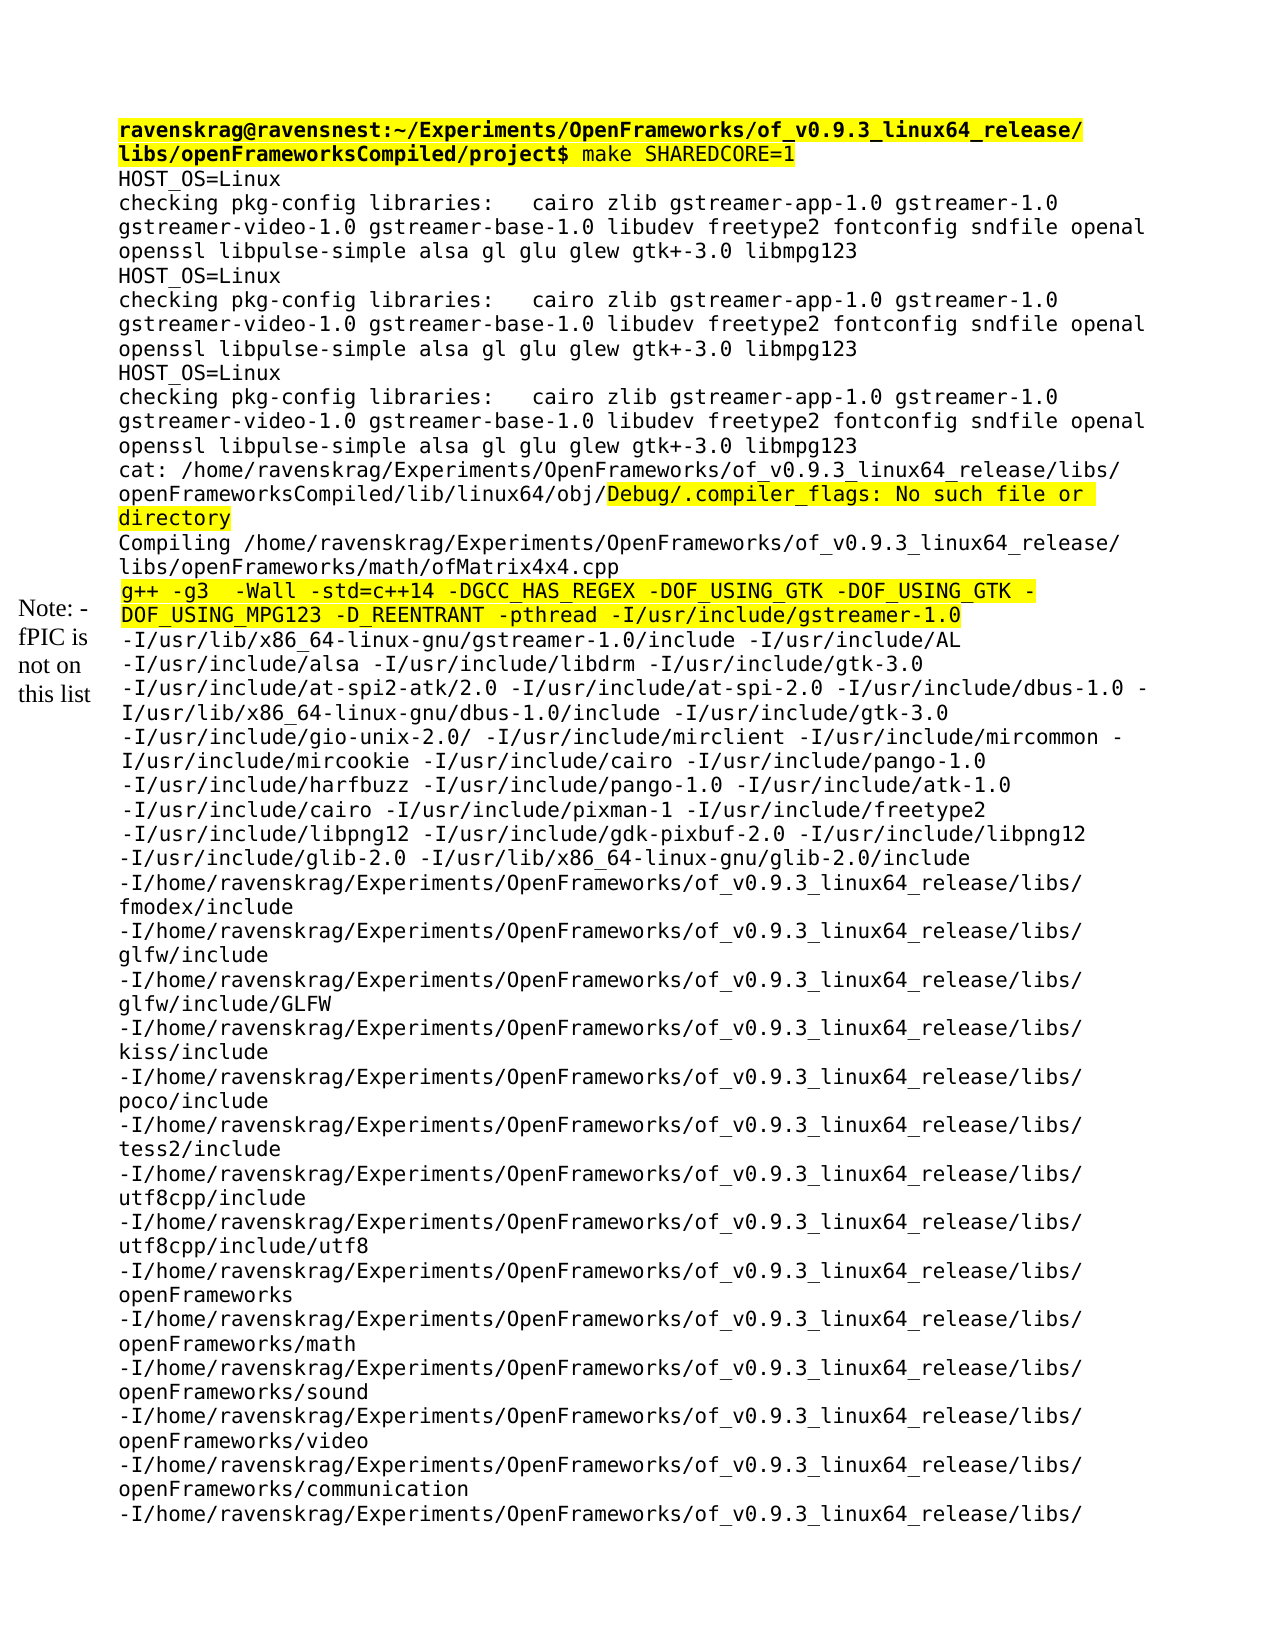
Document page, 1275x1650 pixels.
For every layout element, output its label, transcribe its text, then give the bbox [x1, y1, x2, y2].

text g++ -g3 -Wall -std=c++14 -DGCC_HAS_REGEX -DOF_USING_GTK -DOF_USING_GTK -DOF_USING_MPG123 -D_REENTRANT -pthread -I/usr/include/gstreamer-1.0 -I/usr/lib/x86_64-linux-gnu/gstreamer-1.0/include -I/usr/include/AL -I/usr/include/alsa -I/usr/include/libdrm -I/usr/include/gtk-3.0 -I/usr/include/at-spi2-atk/2.0 -I/usr/include/at-spi-2.0 -I/usr/include/dbus-1.0 -I/usr/lib/x86_64-linux-gnu/dbus-1.0/include -I/usr/include/gtk-3.0 -I/usr/include/gio-unix-2.0/ -I/usr/include/mirclient -I/usr/include/mircommon -I/usr/include/mircookie -I/usr/include/cairo -I/usr/include/pango-1.0 -I/usr/include/harfbuzz -I/usr/include/pango-1.0 -I/usr/include/atk-1.0 -I/usr/include/cairo -I/usr/include/pixman-1 -I/usr/include/freetype2 -I/usr/include/libpng12 -I/usr/include/gdk-pixbuf-2.0 -I/usr/include/libpng12 -I/usr/include/glib-2.0 -I/usr/lib/x86_64-linux-gnu/glib-2.0/include -I/home/ravenskrag/Experiments/OpenFrameworks/of_v0.9.3_linux64_release/libs/fmodex/include -I/home/ravenskrag/Experiments/OpenFrameworks/of_v0.9.3_linux64_release/libs/glfw/include -I/home/ravenskrag/Experiments/OpenFrameworks/of_v0.9.3_linux64_release/libs/glfw/include/GLFW -I/home/ravenskrag/Experiments/OpenFrameworks/of_v0.9.3_linux64_release/libs/kiss/include -I/home/ravenskrag/Experiments/OpenFrameworks/of_v0.9.3_linux64_release/libs/poco/include -I/home/ravenskrag/Experiments/OpenFrameworks/of_v0.9.3_linux64_release/libs/tess2/include -I/home/ravenskrag/Experiments/OpenFrameworks/of_v0.9.3_linux64_release/libs/utf8cpp/include -I/home/ravenskrag/Experiments/OpenFrameworks/of_v0.9.3_linux64_release/libs/utf8cpp/include/utf8 -I/home/ravenskrag/Experiments/OpenFrameworks/of_v0.9.3_linux64_release/libs/openFrameworks -I/home/ravenskrag/Experiments/OpenFrameworks/of_v0.9.3_linux64_release/libs/openFrameworks/math -I/home/ravenskrag/Experiments/OpenFrameworks/of_v0.9.3_linux64_release/libs/openFrameworks/sound -I/home/ravenskrag/Experiments/OpenFrameworks/of_v0.9.3_linux64_release/libs/openFrameworks/video -I/home/ravenskrag/Experiments/OpenFrameworks/of_v0.9.3_linux64_release/libs/openFrameworks/communication -I/home/ravenskrag/Experiments/OpenFrameworks/of_v0.9.3_linux64_release/libs/ [118, 579, 1157, 1526]
text Compiling /home/ravenskrag/Experiments/OpenFrameworks/of_v0.9.3_linux64_release/libs/openFrameworks/math/ofMatrix4x4.cpp [118, 531, 1157, 579]
text HOST_OS=Linux [118, 167, 1157, 191]
text checking pkg-config libraries: cairo zlib gstreamer-app-1.0 gstreamer-1.0 gstreamer-video-1.0 gstreamer-base-1.0 libudev freetype2 fontconfig sndfile openal openssl libpulse-simple alsa gl glu glew gtk+-3.0 libmpg123 [118, 288, 1157, 361]
text ravenskrag@ravensnest:~/Experiments/OpenFrameworks/of_v0.9.3_linux64_release/libs/openFrameworksCompiled/project$ make SHAREDCORE=1 [118, 118, 1157, 167]
text checking pkg-config libraries: cairo zlib gstreamer-app-1.0 gstreamer-1.0 gstreamer-video-1.0 gstreamer-base-1.0 libudev freetype2 fontconfig sndfile openal openssl libpulse-simple alsa gl glu glew gtk+-3.0 libmpg123 [118, 191, 1157, 264]
text HOST_OS=Linux [118, 264, 1157, 288]
text checking pkg-config libraries: cairo zlib gstreamer-app-1.0 gstreamer-1.0 gstreamer-video-1.0 gstreamer-base-1.0 libudev freetype2 fontconfig sndfile openal openssl libpulse-simple alsa gl glu glew gtk+-3.0 libmpg123 [118, 385, 1157, 458]
text HOST_OS=Linux [118, 361, 1157, 385]
text cat: /home/ravenskrag/Experiments/OpenFrameworks/of_v0.9.3_linux64_release/libs/openFrameworksCompiled/lib/linux64/obj/Debug/.compiler_flags: No such file or directory [118, 458, 1157, 531]
